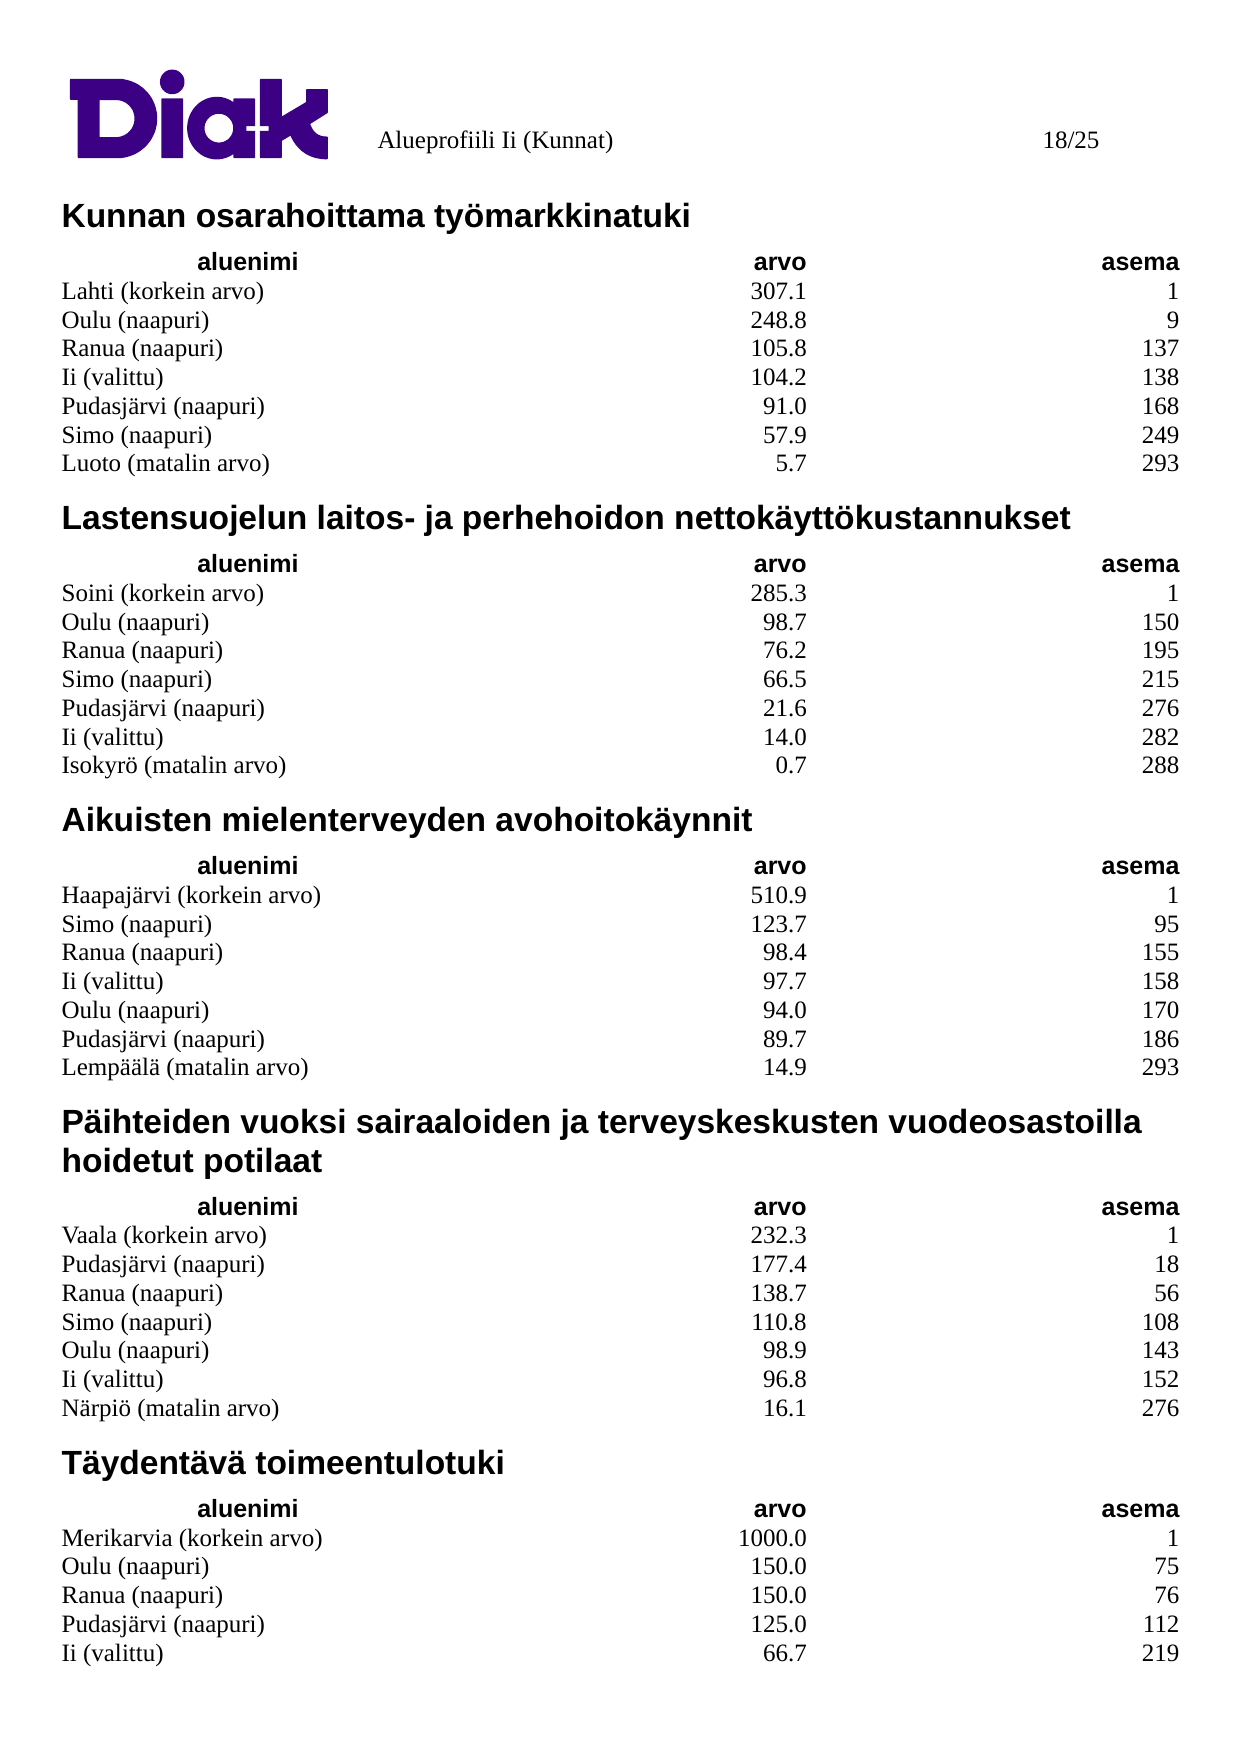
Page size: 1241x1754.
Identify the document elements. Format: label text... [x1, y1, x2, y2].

subtitle Täydentävä toimeentulotuki [61, 1443, 1179, 1481]
table_cell 1 [806, 1221, 1179, 1249]
table_cell 98.4 [434, 938, 806, 966]
table_cell 108 [806, 1307, 1179, 1336]
table_header asema [806, 1192, 1179, 1221]
table_cell Ii (valittu) [61, 1364, 434, 1393]
subtitle Kunnan osarahoittama työmarkkinatuki [61, 196, 1179, 235]
table_header asema [806, 549, 1179, 578]
table_cell 94.0 [434, 995, 806, 1024]
table_cell 276 [806, 693, 1179, 722]
table_cell Ranua (naapuri) [61, 334, 434, 362]
table_cell 143 [806, 1336, 1179, 1364]
table_cell 123.7 [434, 909, 806, 937]
table_cell 168 [806, 391, 1179, 420]
table_cell 1 [806, 880, 1179, 909]
table_cell 510.9 [434, 880, 806, 909]
table_cell Haapajärvi (korkein arvo) [61, 880, 434, 909]
table_cell 288 [806, 751, 1179, 779]
table_cell Ranua (naapuri) [61, 1278, 434, 1307]
table_cell 195 [806, 636, 1179, 664]
table_header aluenimi [61, 549, 434, 578]
table_cell Simo (naapuri) [61, 909, 434, 937]
table_cell 293 [806, 1053, 1179, 1081]
table_header asema [806, 247, 1179, 276]
table_cell 1000.0 [434, 1523, 806, 1551]
table_cell 66.7 [434, 1638, 806, 1666]
table_cell 18 [806, 1249, 1179, 1278]
table_cell 21.6 [434, 693, 806, 722]
table_header aluenimi [61, 851, 434, 880]
table_cell 215 [806, 664, 1179, 693]
table_cell Ii (valittu) [61, 722, 434, 751]
table_cell 89.7 [434, 1024, 806, 1052]
table_cell 105.8 [434, 334, 806, 362]
table_cell 285.3 [434, 578, 806, 607]
table_cell 158 [806, 966, 1179, 995]
table_cell Simo (naapuri) [61, 664, 434, 693]
table_cell 14.9 [434, 1053, 806, 1081]
table_cell Pudasjärvi (naapuri) [61, 391, 434, 420]
table_cell 9 [806, 305, 1179, 333]
table_header arvo [434, 1494, 806, 1523]
table_cell 152 [806, 1364, 1179, 1393]
table_cell 138.7 [434, 1278, 806, 1307]
table_cell 104.2 [434, 362, 806, 391]
table_cell Oulu (naapuri) [61, 1336, 434, 1364]
table_cell 170 [806, 995, 1179, 1024]
table_header arvo [434, 549, 806, 578]
table_cell Simo (naapuri) [61, 1307, 434, 1336]
table_header aluenimi [61, 247, 434, 276]
table_cell 1 [806, 1523, 1179, 1551]
table_header arvo [434, 1192, 806, 1221]
table_cell 5.7 [434, 449, 806, 477]
table_header aluenimi [61, 1494, 434, 1523]
subtitle Lastensuojelun laitos- ja perhehoidon nettokäyttökustannukset [61, 498, 1179, 537]
table_cell 112 [806, 1609, 1179, 1638]
table_cell 186 [806, 1024, 1179, 1052]
table_cell 97.7 [434, 966, 806, 995]
table_cell Ranua (naapuri) [61, 938, 434, 966]
table_cell Oulu (naapuri) [61, 995, 434, 1024]
table_cell Pudasjärvi (naapuri) [61, 1249, 434, 1278]
table_cell 249 [806, 420, 1179, 448]
table_cell 293 [806, 449, 1179, 477]
table_cell 150 [806, 607, 1179, 636]
table_cell Merikarvia (korkein arvo) [61, 1523, 434, 1551]
table_cell Soini (korkein arvo) [61, 578, 434, 607]
table_cell 177.4 [434, 1249, 806, 1278]
table_cell Simo (naapuri) [61, 420, 434, 448]
subtitle Aikuisten mielenterveyden avohoitokäynnit [61, 800, 1179, 839]
table_cell 137 [806, 334, 1179, 362]
table_cell 138 [806, 362, 1179, 391]
table_cell Ii (valittu) [61, 362, 434, 391]
table_cell 155 [806, 938, 1179, 966]
table_cell 98.9 [434, 1336, 806, 1364]
table_cell 248.8 [434, 305, 806, 333]
table_header asema [806, 1494, 1179, 1523]
table_cell Oulu (naapuri) [61, 607, 434, 636]
table_cell 98.7 [434, 607, 806, 636]
table_cell 150.0 [434, 1580, 806, 1609]
table_cell 76 [806, 1580, 1179, 1609]
table_cell Lempäälä (matalin arvo) [61, 1053, 434, 1081]
table_header arvo [434, 247, 806, 276]
table_cell 307.1 [434, 276, 806, 305]
table_cell 276 [806, 1393, 1179, 1422]
table_header asema [806, 851, 1179, 880]
table_cell 150.0 [434, 1551, 806, 1580]
table_cell 232.3 [434, 1221, 806, 1249]
table_header aluenimi [61, 1192, 434, 1221]
table_cell 1 [806, 276, 1179, 305]
table_cell 56 [806, 1278, 1179, 1307]
table_cell Lahti (korkein arvo) [61, 276, 434, 305]
table_cell Ii (valittu) [61, 1638, 434, 1666]
table_cell Isokyrö (matalin arvo) [61, 751, 434, 779]
table_cell 0.7 [434, 751, 806, 779]
table_cell 125.0 [434, 1609, 806, 1638]
table_cell Ranua (naapuri) [61, 1580, 434, 1609]
table_cell Närpiö (matalin arvo) [61, 1393, 434, 1422]
table_cell 76.2 [434, 636, 806, 664]
table_cell 96.8 [434, 1364, 806, 1393]
table_cell Ranua (naapuri) [61, 636, 434, 664]
table_cell 66.5 [434, 664, 806, 693]
table_cell 282 [806, 722, 1179, 751]
table_cell 1 [806, 578, 1179, 607]
table_cell 95 [806, 909, 1179, 937]
table_cell 75 [806, 1551, 1179, 1580]
table_cell Pudasjärvi (naapuri) [61, 1024, 434, 1052]
table_cell Oulu (naapuri) [61, 1551, 434, 1580]
table_cell Vaala (korkein arvo) [61, 1221, 434, 1249]
subtitle Päihteiden vuoksi sairaaloiden ja terveyskeskusten vuodeosastoilla hoidetut potilaat [61, 1102, 1179, 1179]
table_header arvo [434, 851, 806, 880]
table_cell 219 [806, 1638, 1179, 1666]
table_cell 14.0 [434, 722, 806, 751]
table_cell 57.9 [434, 420, 806, 448]
table_cell Ii (valittu) [61, 966, 434, 995]
table_cell Pudasjärvi (naapuri) [61, 1609, 434, 1638]
table_cell Oulu (naapuri) [61, 305, 434, 333]
table_cell Luoto (matalin arvo) [61, 449, 434, 477]
table_cell 16.1 [434, 1393, 806, 1422]
table_cell 110.8 [434, 1307, 806, 1336]
table_cell Pudasjärvi (naapuri) [61, 693, 434, 722]
table_cell 91.0 [434, 391, 806, 420]
